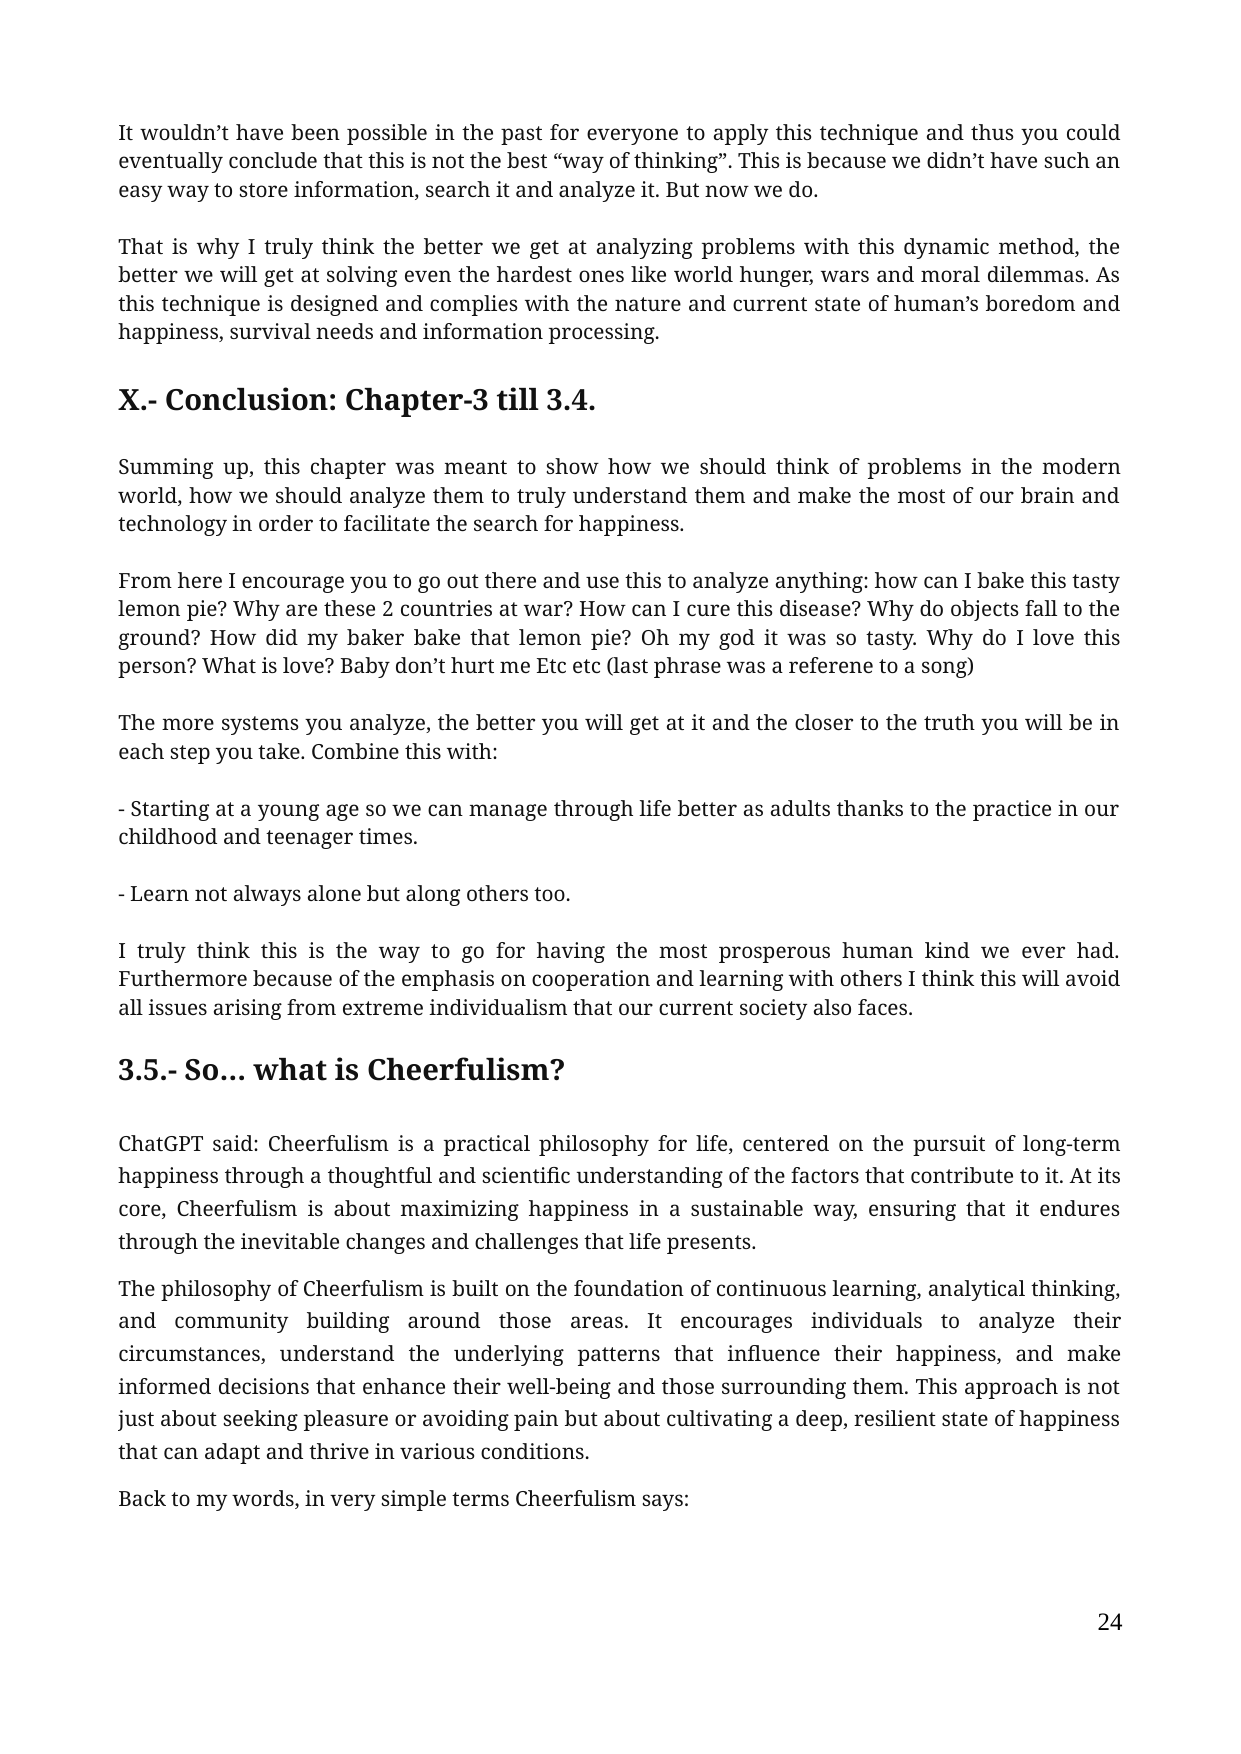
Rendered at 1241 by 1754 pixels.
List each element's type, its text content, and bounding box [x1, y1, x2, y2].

text The more systems you analyze, the better you will get at it and the closer to the truth you will be in each step you take. Combine this with: [118, 708, 1122, 765]
text I truly think this is the way to go for having the most prosperous human kind we ever had. Furthermore because of the emphasis on cooperation and learning with others I think this will avoid all issues arising from extreme individualism that our current society also faces. [118, 936, 1122, 1021]
text - Learn not always alone but along others too. [118, 879, 1122, 907]
text Back to my words, in very simple terms Cheerfulism says: [118, 1484, 1122, 1513]
text It wouldn’t have been possible in the past for everyone to apply this technique and thus you could eventually conclude that this is not the best “way of thinking”. This is because we didn’t have such an easy way to store information, search it and analyze it. But now we do. [118, 118, 1122, 203]
text X.- Conclusion: Chapter-3 till 3.4. [118, 379, 1122, 419]
text That is why I truly think the better we get at analyzing problems with this dynamic method, the better we will get at solving even the hardest ones like world hunger, wars and moral dilemmas. As this technique is designed and complies with the nature and current state of human’s boredom and happiness, survival needs and information processing. [118, 232, 1122, 346]
text - Starting at a young age so we can manage through life better as adults thanks to the practice in our childhood and teenager times. [118, 794, 1122, 851]
text The philosophy of Cheerfulism is built on the foundation of continuous learning, analytical thinking, and community building around those areas. It encourages individuals to analyze their circumstances, understand the underlying patterns that influence their happiness, and make informed decisions that enhance their well-being and those surrounding them. This approach is not just about seeking pleasure or avoiding pain but about cultivating a deep, resilient state of happiness that can adapt and thrive in various conditions. [118, 1274, 1122, 1465]
text From here I encourage you to go out there and use this to analyze anything: how can I bake this tasty lemon pie? Why are these 2 countries at war? How can I cure this disease? Why do objects fall to the ground? How did my baker bake that lemon pie? Oh my god it was so tasty. Why do I love this person? What is love? Baby don’t hurt me Etc etc (last phrase was a referene to a song) [118, 566, 1122, 680]
text 3.5.- So… what is Cheerfulism? [118, 1049, 1122, 1089]
text Summing up, this chapter was meant to show how we should think of problems in the modern world, how we should analyze them to truly understand them and make the most of our brain and technology in order to facilitate the search for happiness. [118, 452, 1122, 538]
text ChatGPT said: Cheerfulism is a practical philosophy for life, centered on the pursuit of long-term happiness through a thoughtful and scientific understanding of the factors that contribute to it. At its core, Cheerfulism is about maximizing happiness in a sustainable way, ensuring that it endures through the inevitable changes and challenges that life presents. [118, 1129, 1122, 1255]
